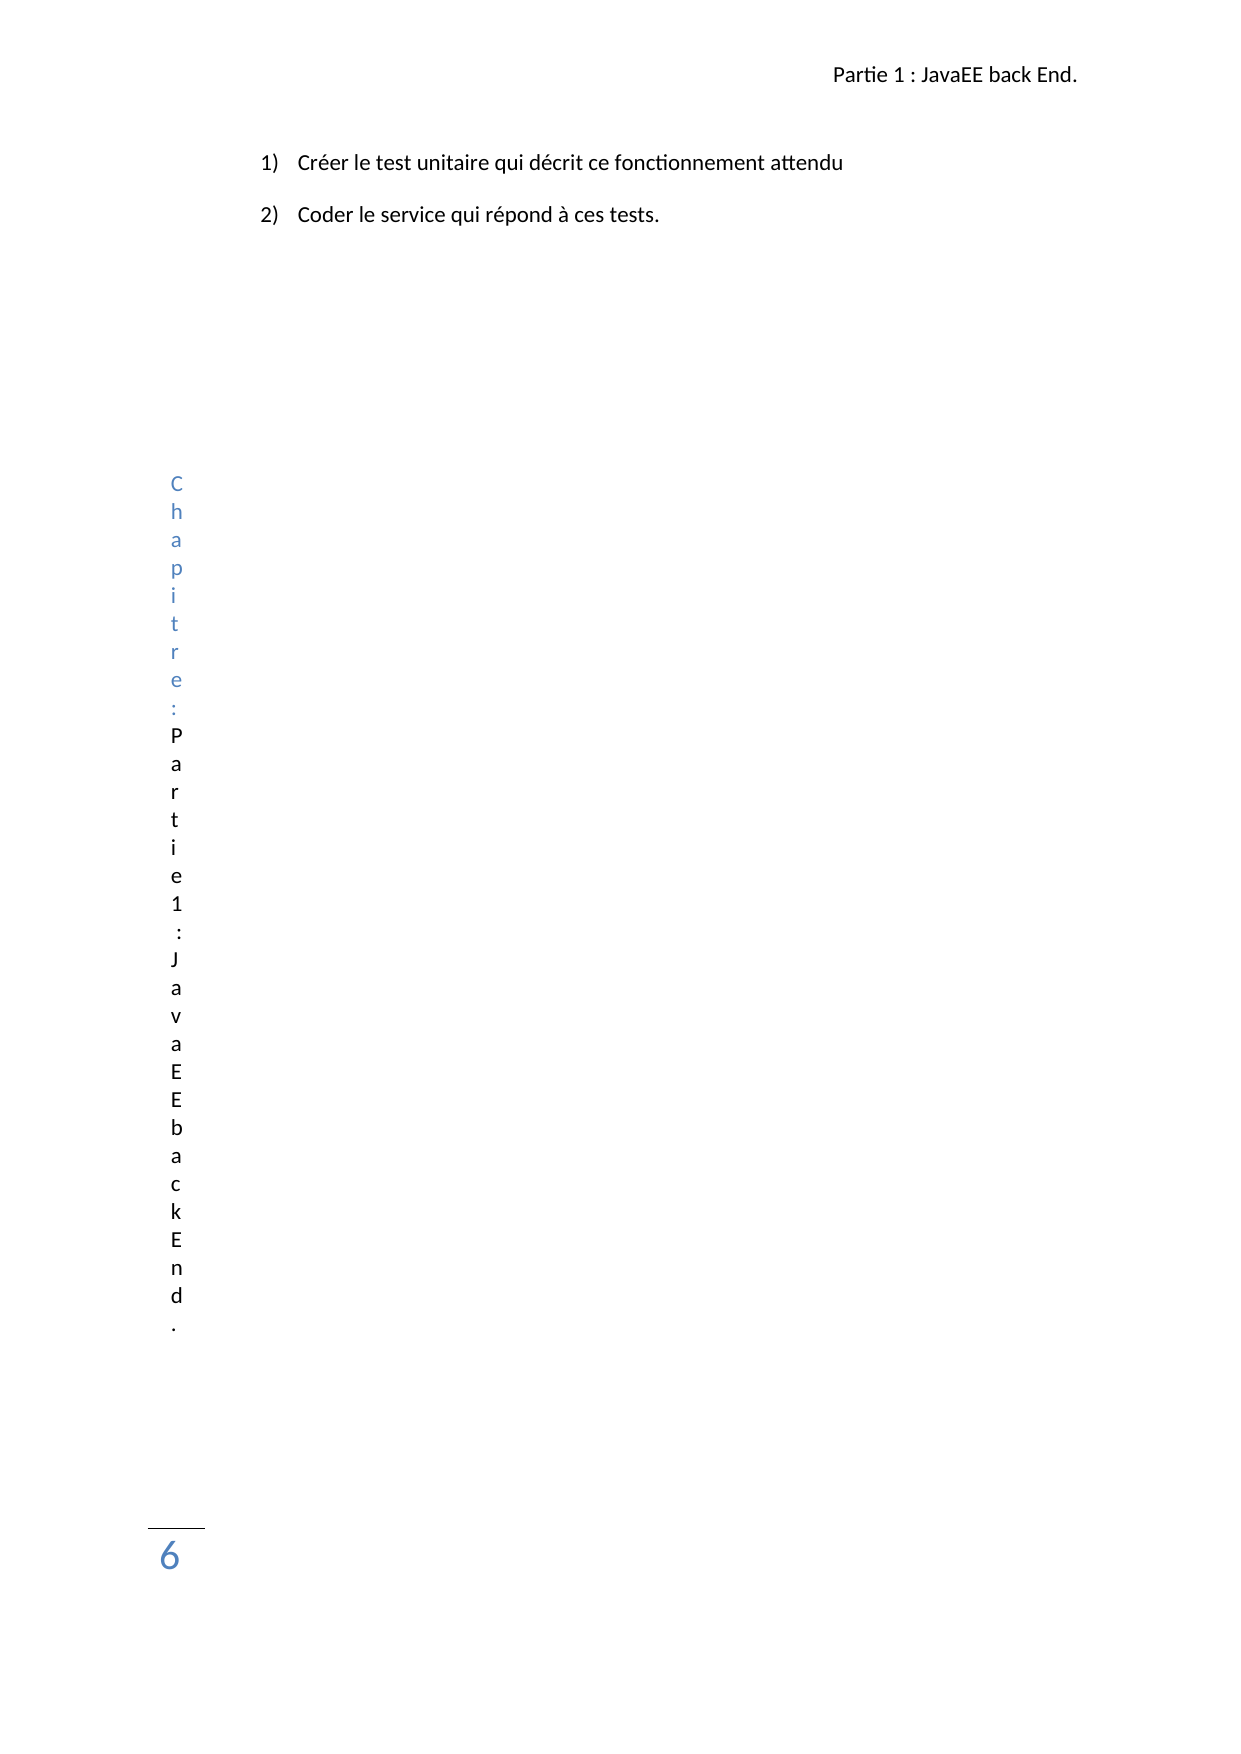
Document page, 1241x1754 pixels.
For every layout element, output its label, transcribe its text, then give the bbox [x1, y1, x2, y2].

list Créer le test unitaire qui décrit ce fonctionnement attendu [260, 148, 1107, 176]
list Coder le service qui répond à ces tests. [260, 201, 1107, 229]
